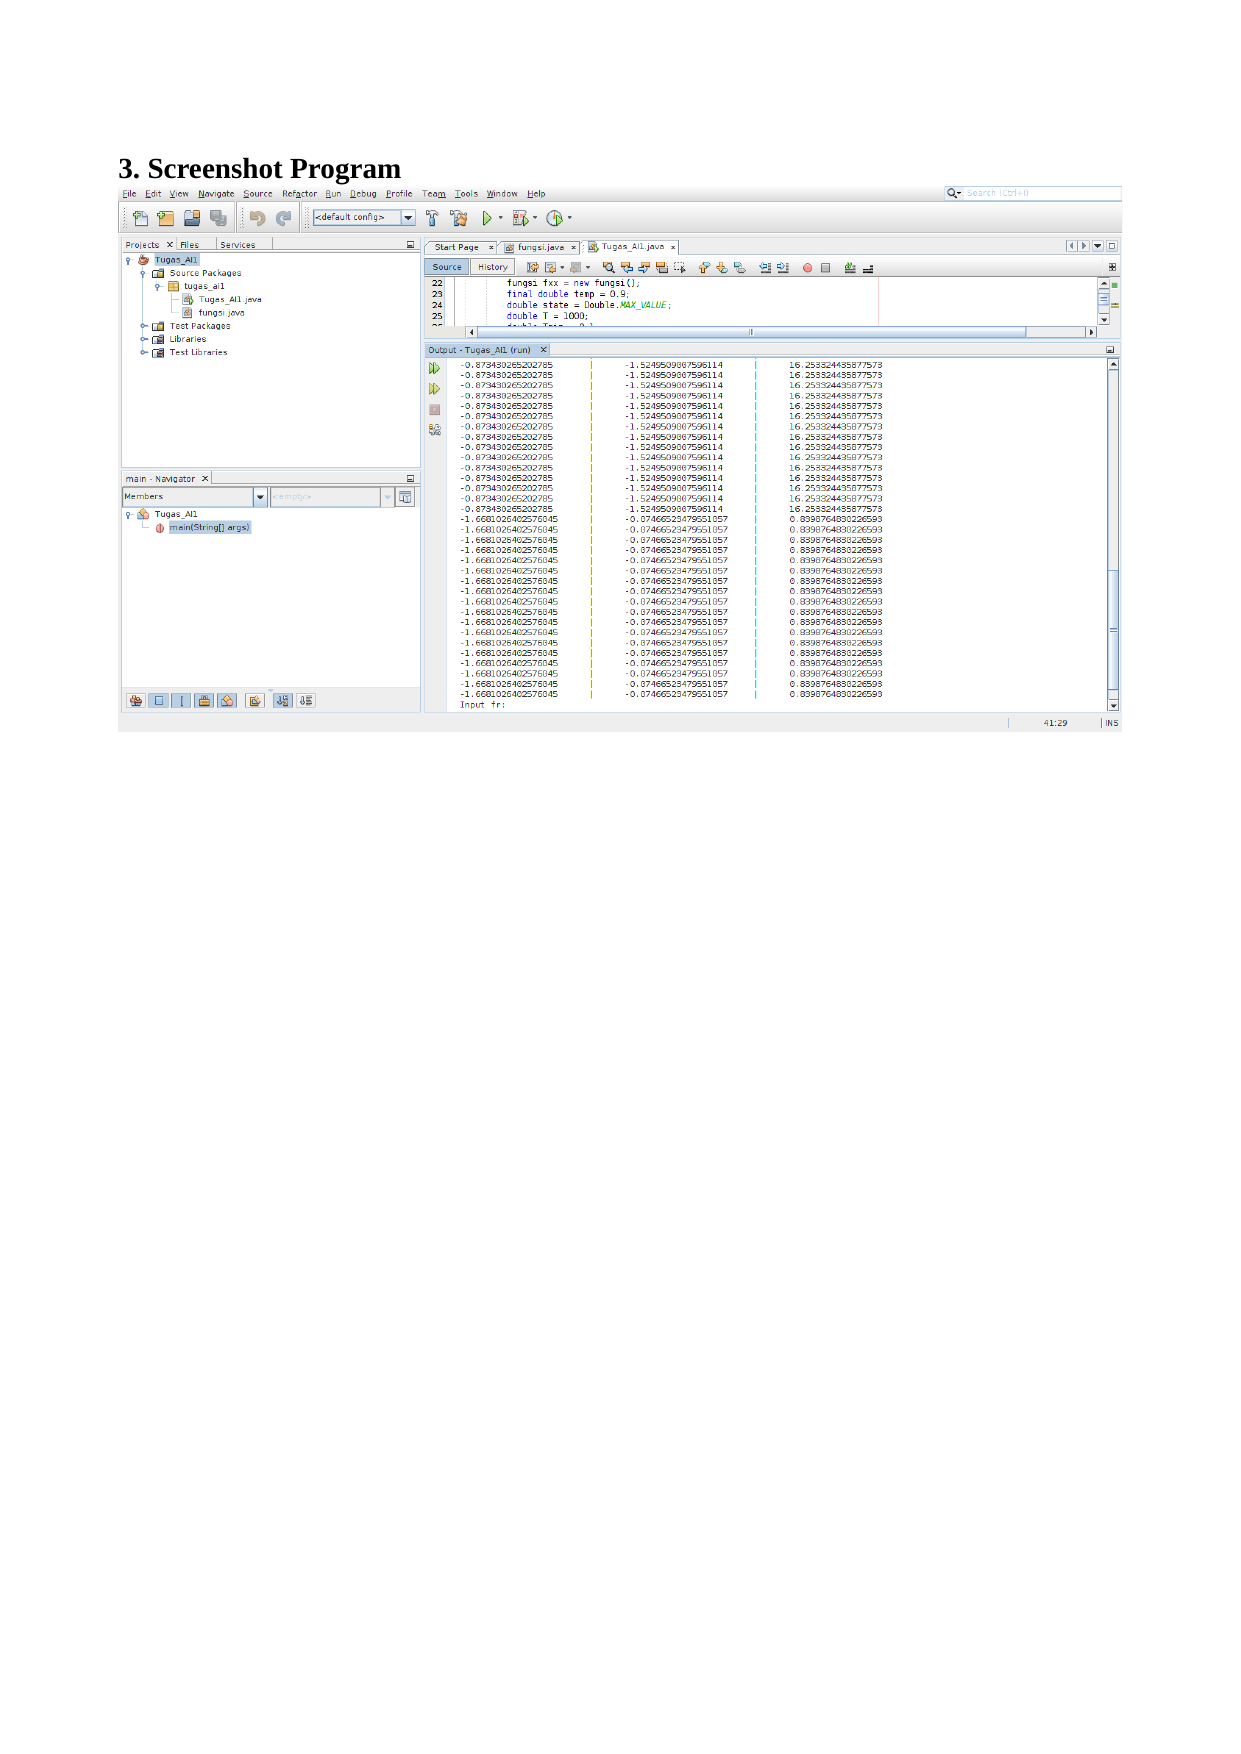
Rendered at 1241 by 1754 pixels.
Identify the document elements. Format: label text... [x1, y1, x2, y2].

text 3. Screenshot Program [118, 152, 1122, 185]
picture [118, 185, 1123, 732]
